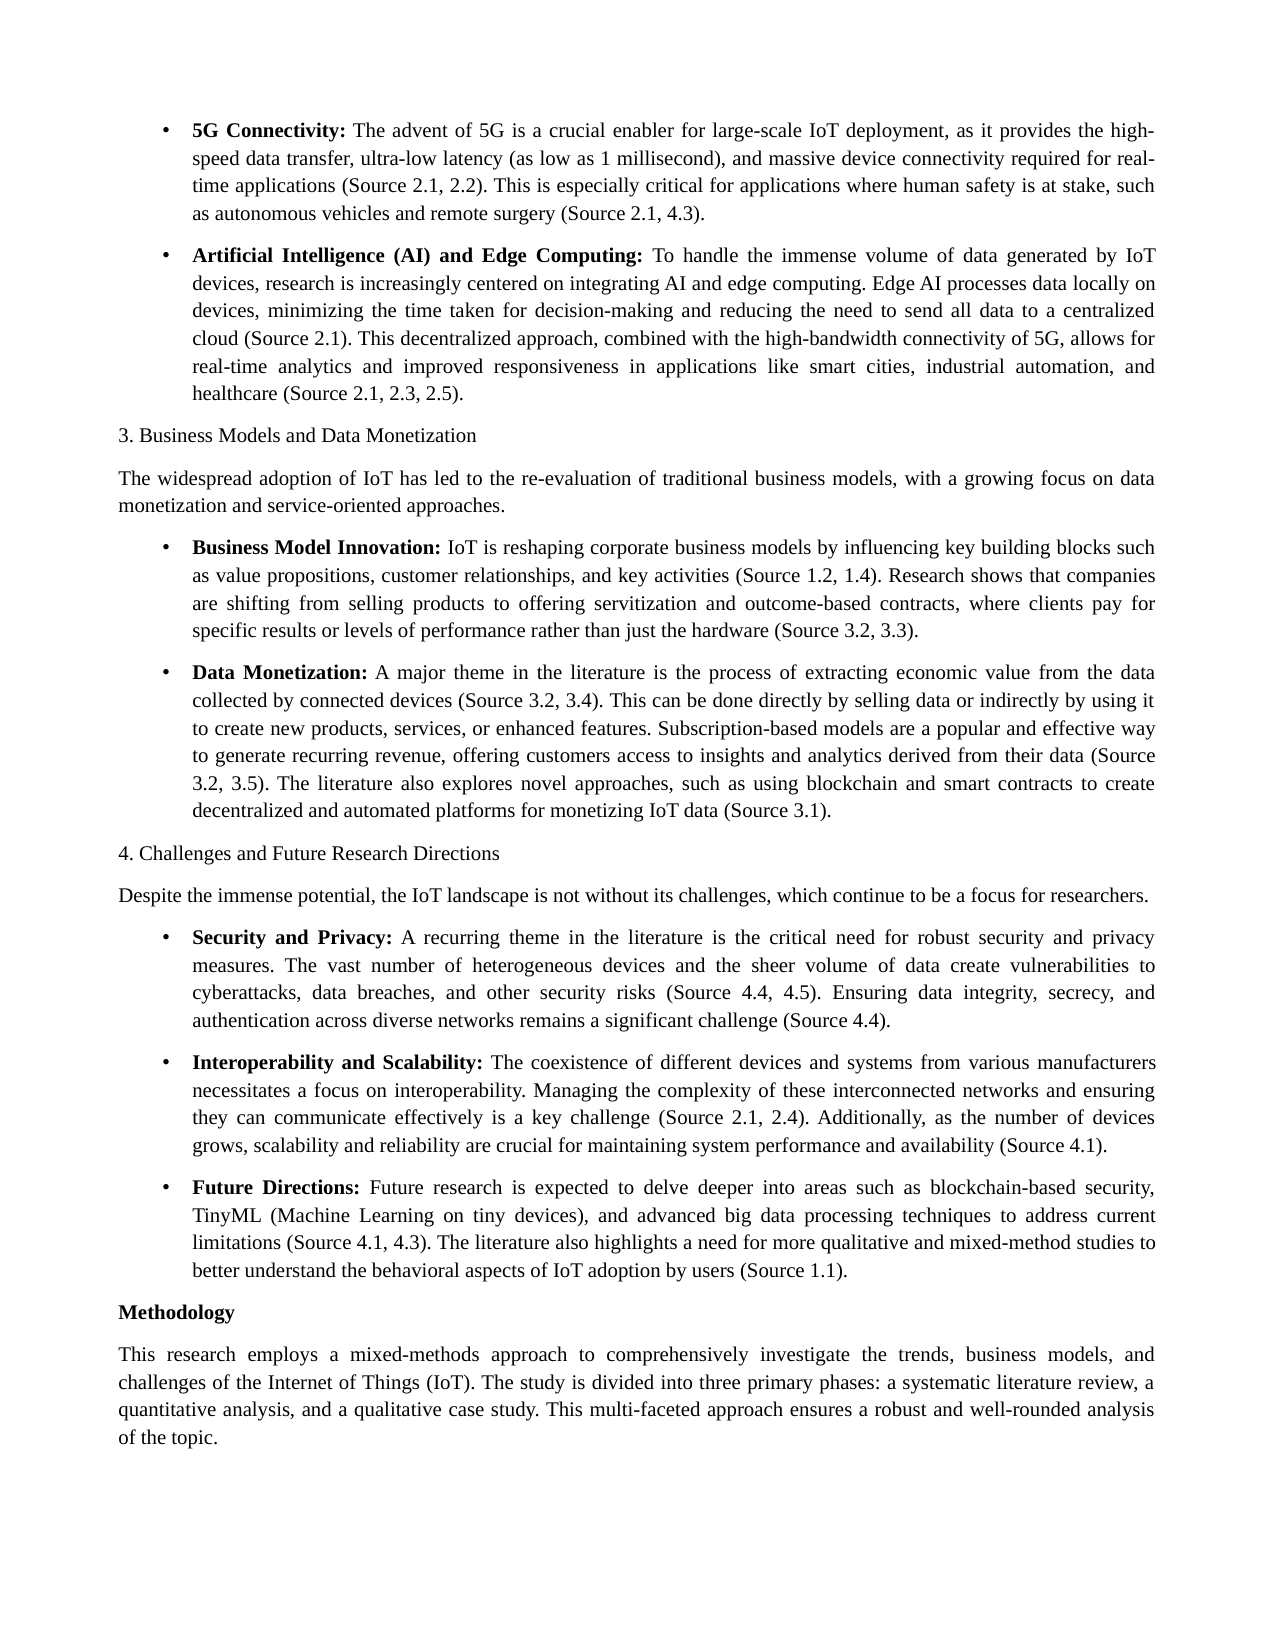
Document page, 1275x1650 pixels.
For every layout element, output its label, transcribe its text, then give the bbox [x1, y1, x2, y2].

list Business Model Innovation: IoT is reshaping corporate business models by influencing key building blocks such as value propositions, customer relationships, and key activities (Source 1.2, 1.4). Research shows that companies are shifting from selling products to offering servitization and outcome-based contracts, where clients pay for specific results or levels of performance rather than just the hardware (Source 3.2, 3.3). [162, 535, 1157, 642]
list Security and Privacy: A recurring theme in the literature is the critical need for robust security and privacy measures. The vast number of heterogeneous devices and the sheer volume of data create vulnerabilities to cyberattacks, data breaches, and other security risks (Source 4.4, 4.5). Ensuring data integrity, secrecy, and authentication across diverse networks remains a significant challenge (Source 4.4). [162, 925, 1157, 1032]
list Artificial Intelligence (AI) and Edge Computing: To handle the immense volume of data generated by IoT devices, research is increasingly centered on integrating AI and edge computing. Edge AI processes data locally on devices, minimizing the time taken for decision-making and reducing the need to send all data to a centralized cloud (Source 2.1). This decentralized approach, combined with the high-bandwidth connectivity of 5G, allows for real-time analytics and improved responsiveness in applications like smart cities, industrial automation, and healthcare (Source 2.1, 2.3, 2.5). [162, 243, 1157, 405]
text Methodology [118, 1300, 1157, 1324]
list Data Monetization: A major theme in the literature is the process of extracting economic value from the data collected by connected devices (Source 3.2, 3.4). This can be done directly by selling data or indirectly by using it to create new products, services, or enhanced features. Subscription-based models are a popular and effective way to generate recurring revenue, offering customers access to insights and analytics derived from their data (Source 3.2, 3.5). The literature also explores novel approaches, such as using blockchain and smart contracts to create decentralized and automated platforms for monetizing IoT data (Source 3.1). [162, 660, 1157, 822]
text This research employs a mixed-methods approach to comprehensively investigate the trends, business models, and challenges of the Internet of Things (IoT). The study is divided into three primary phases: a systematic literature review, a quantitative analysis, and a qualitative case study. This multi-faceted approach ensures a robust and well-rounded analysis of the topic. [118, 1342, 1157, 1449]
text Despite the immense potential, the IoT landscape is not without its challenges, which continue to be a focus for researchers. [118, 883, 1157, 907]
list Interoperability and Scalability: The coexistence of different devices and systems from various manufacturers necessitates a focus on interoperability. Managing the complexity of these interconnected networks and ensuring they can communicate effectively is a key challenge (Source 2.1, 2.4). Additionally, as the number of devices grows, scalability and reliability are crucial for maintaining system performance and availability (Source 4.1). [162, 1050, 1157, 1157]
subtitle 4. Challenges and Future Research Directions [118, 841, 1157, 864]
subtitle 3. Business Models and Data Monetization [118, 423, 1157, 447]
list 5G Connectivity: The advent of 5G is a crucial enabler for large-scale IoT deployment, as it provides the high-speed data transfer, ultra-low latency (as low as 1 millisecond), and massive device connectivity required for real-time applications (Source 2.1, 2.2). This is especially critical for applications where human safety is at stake, such as autonomous vehicles and remote surgery (Source 2.1, 4.3). [162, 118, 1157, 225]
text The widespread adoption of IoT has led to the re-evaluation of traditional business models, with a growing focus on data monetization and service-oriented approaches. [118, 466, 1157, 517]
list Future Directions: Future research is expected to delve deeper into areas such as blockchain-based security, TinyML (Machine Learning on tiny devices), and advanced big data processing techniques to address current limitations (Source 4.1, 4.3). The literature also highlights a need for more qualitative and mixed-method studies to better understand the behavioral aspects of IoT adoption by users (Source 1.1). [162, 1175, 1157, 1282]
